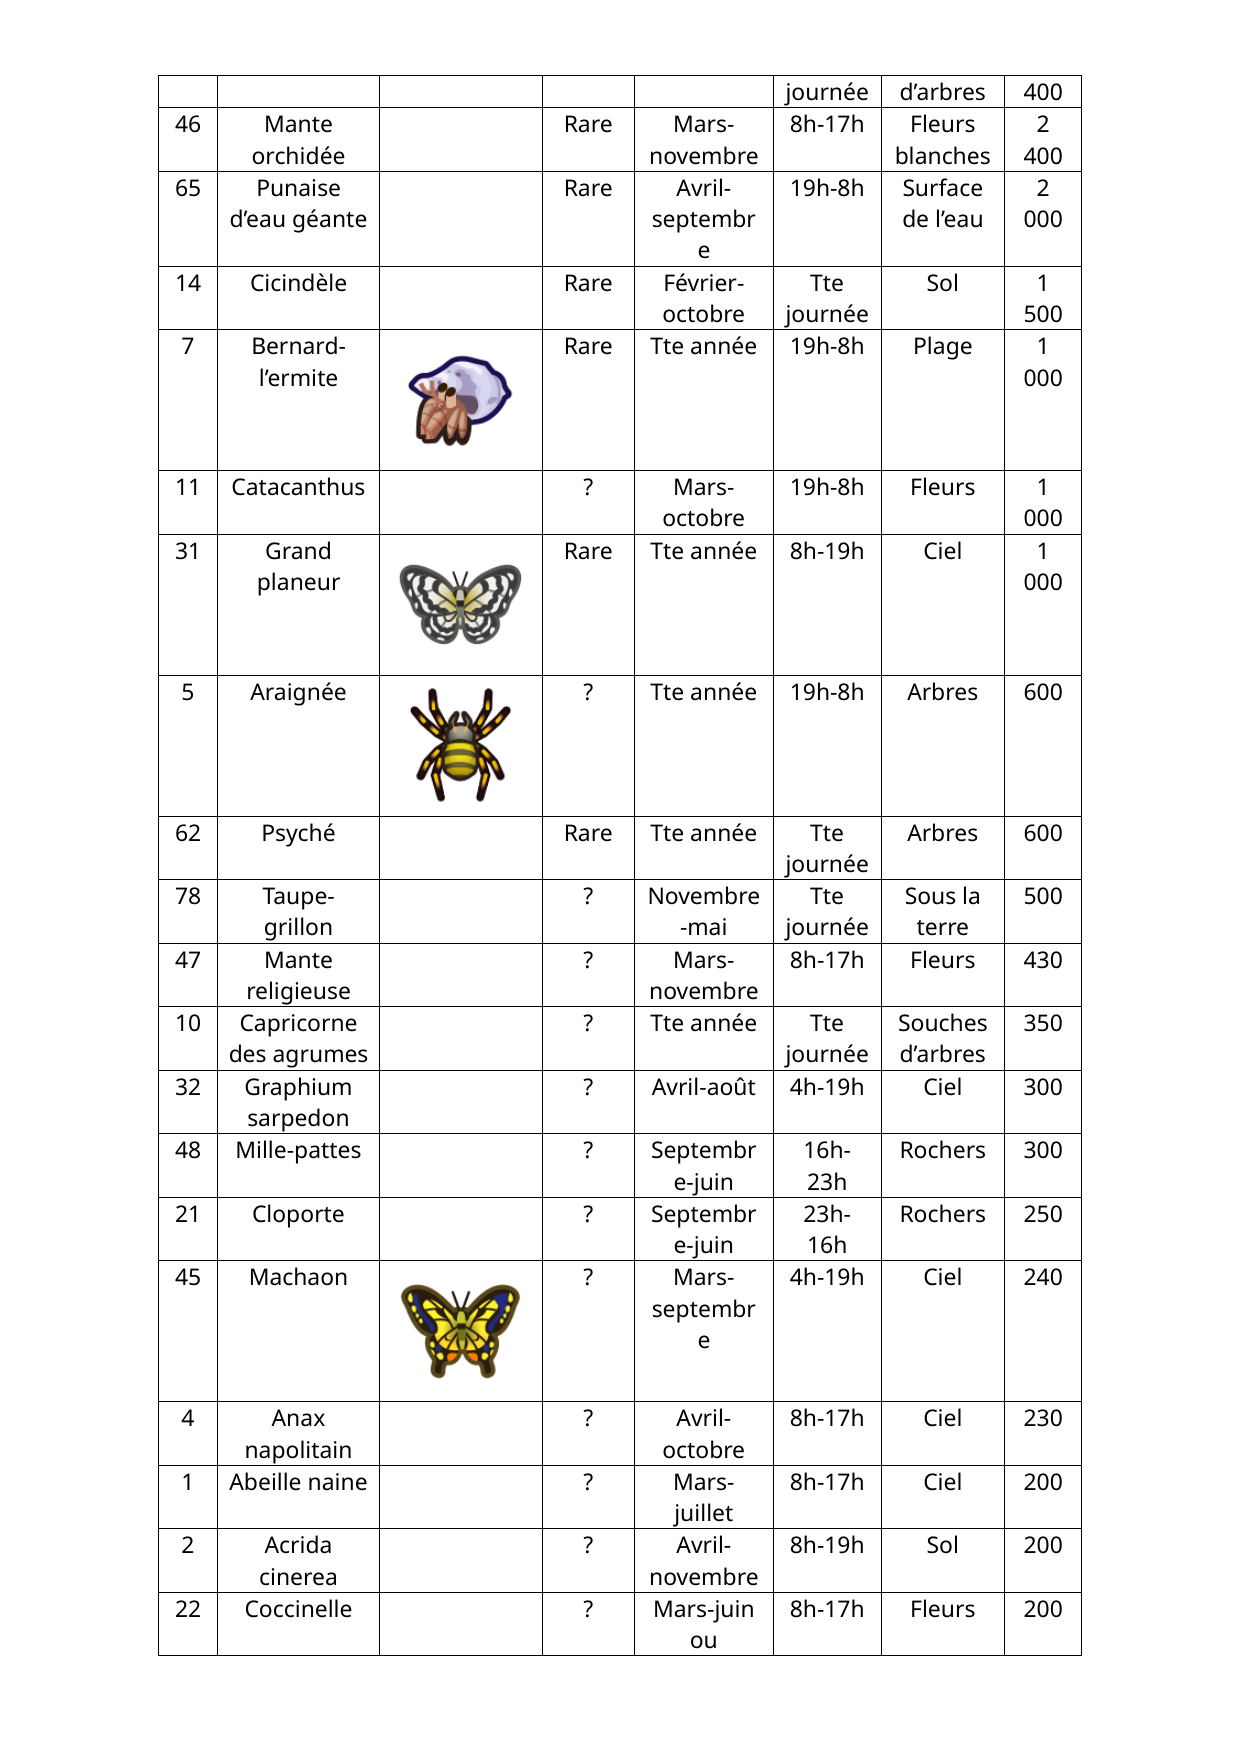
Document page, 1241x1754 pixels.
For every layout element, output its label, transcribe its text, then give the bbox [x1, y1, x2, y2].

table_cell ? [543, 471, 634, 534]
table_cell 32 [159, 1071, 217, 1133]
table_cell 1 000 [1005, 330, 1081, 470]
table_cell Plage [882, 330, 1004, 470]
table_cell 300 [1005, 1071, 1081, 1133]
table_cell Rochers [882, 1134, 1004, 1197]
table_cell 200 [1005, 1593, 1081, 1655]
table_cell Mille-pattes [218, 1134, 379, 1197]
table_cell Ciel [882, 535, 1004, 674]
table_cell 250 [1005, 1198, 1081, 1260]
table_cell 19h-8h [774, 172, 881, 266]
table_cell Tte année [635, 676, 773, 816]
table_cell Graphium sarpedon [218, 1071, 379, 1133]
table_cell Tte journée [774, 267, 881, 329]
table_cell 19h-8h [774, 471, 881, 534]
table_cell Avril-août [635, 1071, 773, 1133]
table_cell Fleurs [882, 1593, 1004, 1655]
table_cell 8h-17h [774, 1593, 881, 1655]
table_cell Fleurs blanches [882, 108, 1004, 171]
table_cell Rare [543, 108, 634, 171]
table_cell [380, 676, 542, 816]
table_cell Tte année [635, 817, 773, 879]
table_cell 4 [159, 1402, 217, 1465]
table_cell [635, 76, 773, 107]
table_cell 11 [159, 471, 217, 534]
table_cell ? [543, 1198, 634, 1260]
table_cell Rare [543, 535, 634, 674]
table_cell Fleurs [882, 944, 1004, 1006]
table_cell Sous la terre [882, 880, 1004, 943]
table_cell [380, 1134, 542, 1197]
table_cell 16h-23h [774, 1134, 881, 1197]
table_cell Bernard-l’ermite [218, 330, 379, 470]
table_cell 8h-17h [774, 108, 881, 171]
table_cell [380, 1261, 542, 1401]
table_cell 350 [1005, 1007, 1081, 1070]
table_cell ? [543, 1071, 634, 1133]
table_cell ? [543, 1134, 634, 1197]
table_cell Capricorne des agrumes [218, 1007, 379, 1070]
table_cell ? [543, 944, 634, 1006]
table_cell 45 [159, 1261, 217, 1401]
table_cell Coccinelle [218, 1593, 379, 1655]
table_cell [159, 76, 217, 107]
table_cell [380, 1071, 542, 1133]
table_cell Sol [882, 1529, 1004, 1592]
table_cell 230 [1005, 1402, 1081, 1465]
table_cell journée [774, 76, 881, 107]
table_cell d’arbres [882, 76, 1004, 107]
table_cell Septembre-juin [635, 1198, 773, 1260]
table_cell Mars-novembre [635, 944, 773, 1006]
table_cell 19h-8h [774, 676, 881, 816]
table_cell [380, 1007, 542, 1070]
table_cell Araignée [218, 676, 379, 816]
table_cell Arbres [882, 676, 1004, 816]
table_cell 8h-19h [774, 535, 881, 674]
table_cell 600 [1005, 817, 1081, 879]
table_cell Anax napolitain [218, 1402, 379, 1465]
table_cell Tte journée [774, 1007, 881, 1070]
table_cell ? [543, 1261, 634, 1401]
table_cell [380, 76, 542, 107]
table_cell 47 [159, 944, 217, 1006]
table_cell 500 [1005, 880, 1081, 943]
table_cell Punaise d’eau géante [218, 172, 379, 266]
table_cell ? [543, 1466, 634, 1528]
table_cell Rare [543, 172, 634, 266]
table_cell 1 000 [1005, 535, 1081, 674]
table_cell 31 [159, 535, 217, 674]
table_cell 19h-8h [774, 330, 881, 470]
table_cell Rare [543, 330, 634, 470]
table_cell Février-octobre [635, 267, 773, 329]
table_cell Arbres [882, 817, 1004, 879]
table_cell 240 [1005, 1261, 1081, 1401]
table_cell ? [543, 1529, 634, 1592]
table_cell Tte journée [774, 880, 881, 943]
table_cell [380, 172, 542, 266]
table_cell 2 000 [1005, 172, 1081, 266]
table_cell Machaon [218, 1261, 379, 1401]
table_cell 8h-17h [774, 1466, 881, 1528]
table_cell 23h-16h [774, 1198, 881, 1260]
table_cell Mante orchidée [218, 108, 379, 171]
table_cell Cicindèle [218, 267, 379, 329]
table_cell ? [543, 676, 634, 816]
table_cell [543, 76, 634, 107]
table_cell 1 500 [1005, 267, 1081, 329]
table_cell Rare [543, 817, 634, 879]
table_cell 62 [159, 817, 217, 879]
table_cell 8h-17h [774, 1402, 881, 1465]
table_cell [380, 880, 542, 943]
table_cell Taupe-grillon [218, 880, 379, 943]
table_cell Mars-octobre [635, 471, 773, 534]
table_cell 48 [159, 1134, 217, 1197]
table_cell [380, 330, 542, 470]
table_cell Mars-juillet [635, 1466, 773, 1528]
table_cell Surface de l’eau [882, 172, 1004, 266]
table_cell [380, 535, 542, 674]
table_cell 8h-19h [774, 1529, 881, 1592]
table_cell Grand planeur [218, 535, 379, 674]
table_cell 4h-19h [774, 1261, 881, 1401]
table_cell Ciel [882, 1261, 1004, 1401]
table_cell ? [543, 1402, 634, 1465]
table_cell 300 [1005, 1134, 1081, 1197]
table_cell 14 [159, 267, 217, 329]
table_cell Avril-novembre [635, 1529, 773, 1592]
table_cell Septembre-juin [635, 1134, 773, 1197]
table_cell 7 [159, 330, 217, 470]
table_cell Avril-octobre [635, 1402, 773, 1465]
table_cell [380, 1198, 542, 1260]
table_cell 21 [159, 1198, 217, 1260]
table_cell 200 [1005, 1529, 1081, 1592]
table_cell 10 [159, 1007, 217, 1070]
table_cell Ciel [882, 1466, 1004, 1528]
table_cell [380, 944, 542, 1006]
table_cell Ciel [882, 1071, 1004, 1133]
table_cell 1 000 [1005, 471, 1081, 534]
table_cell ? [543, 1593, 634, 1655]
table_cell 2 [159, 1529, 217, 1592]
table_cell Tte journée [774, 817, 881, 879]
table_cell Tte année [635, 330, 773, 470]
table_cell Tte année [635, 535, 773, 674]
table_cell Catacanthus [218, 471, 379, 534]
table_cell Tte année [635, 1007, 773, 1070]
table_cell Souches d’arbres [882, 1007, 1004, 1070]
table_cell 600 [1005, 676, 1081, 816]
table_cell Rare [543, 267, 634, 329]
table_cell Avril-septembre [635, 172, 773, 266]
table_cell Mante religieuse [218, 944, 379, 1006]
table_cell Acrida cinerea [218, 1529, 379, 1592]
table_cell 400 [1005, 76, 1081, 107]
table_cell [380, 267, 542, 329]
table_cell 8h-17h [774, 944, 881, 1006]
table_cell 65 [159, 172, 217, 266]
table_cell [380, 817, 542, 879]
table_cell ? [543, 880, 634, 943]
table_cell Mars-juin ou [635, 1593, 773, 1655]
table_cell ? [543, 1007, 634, 1070]
table_cell [380, 1402, 542, 1465]
table_cell [218, 76, 379, 107]
table_cell [380, 471, 542, 534]
table_cell Rochers [882, 1198, 1004, 1260]
table_cell 4h-19h [774, 1071, 881, 1133]
table_cell [380, 1466, 542, 1528]
table_cell [380, 108, 542, 171]
table_cell [380, 1593, 542, 1655]
table_cell Cloporte [218, 1198, 379, 1260]
table_cell 200 [1005, 1466, 1081, 1528]
table_cell Abeille naine [218, 1466, 379, 1528]
table_cell 46 [159, 108, 217, 171]
table_cell 2 400 [1005, 108, 1081, 171]
table_cell Psyché [218, 817, 379, 879]
table_cell 1 [159, 1466, 217, 1528]
table_cell 430 [1005, 944, 1081, 1006]
table_cell [380, 1529, 542, 1592]
table_cell Mars-novembre [635, 108, 773, 171]
table_cell Sol [882, 267, 1004, 329]
table_cell Mars-septembre [635, 1261, 773, 1401]
table_cell Fleurs [882, 471, 1004, 534]
table_cell 78 [159, 880, 217, 943]
table_cell 22 [159, 1593, 217, 1655]
table_cell Novembre-mai [635, 880, 773, 943]
table_cell Ciel [882, 1402, 1004, 1465]
table_cell 5 [159, 676, 217, 816]
